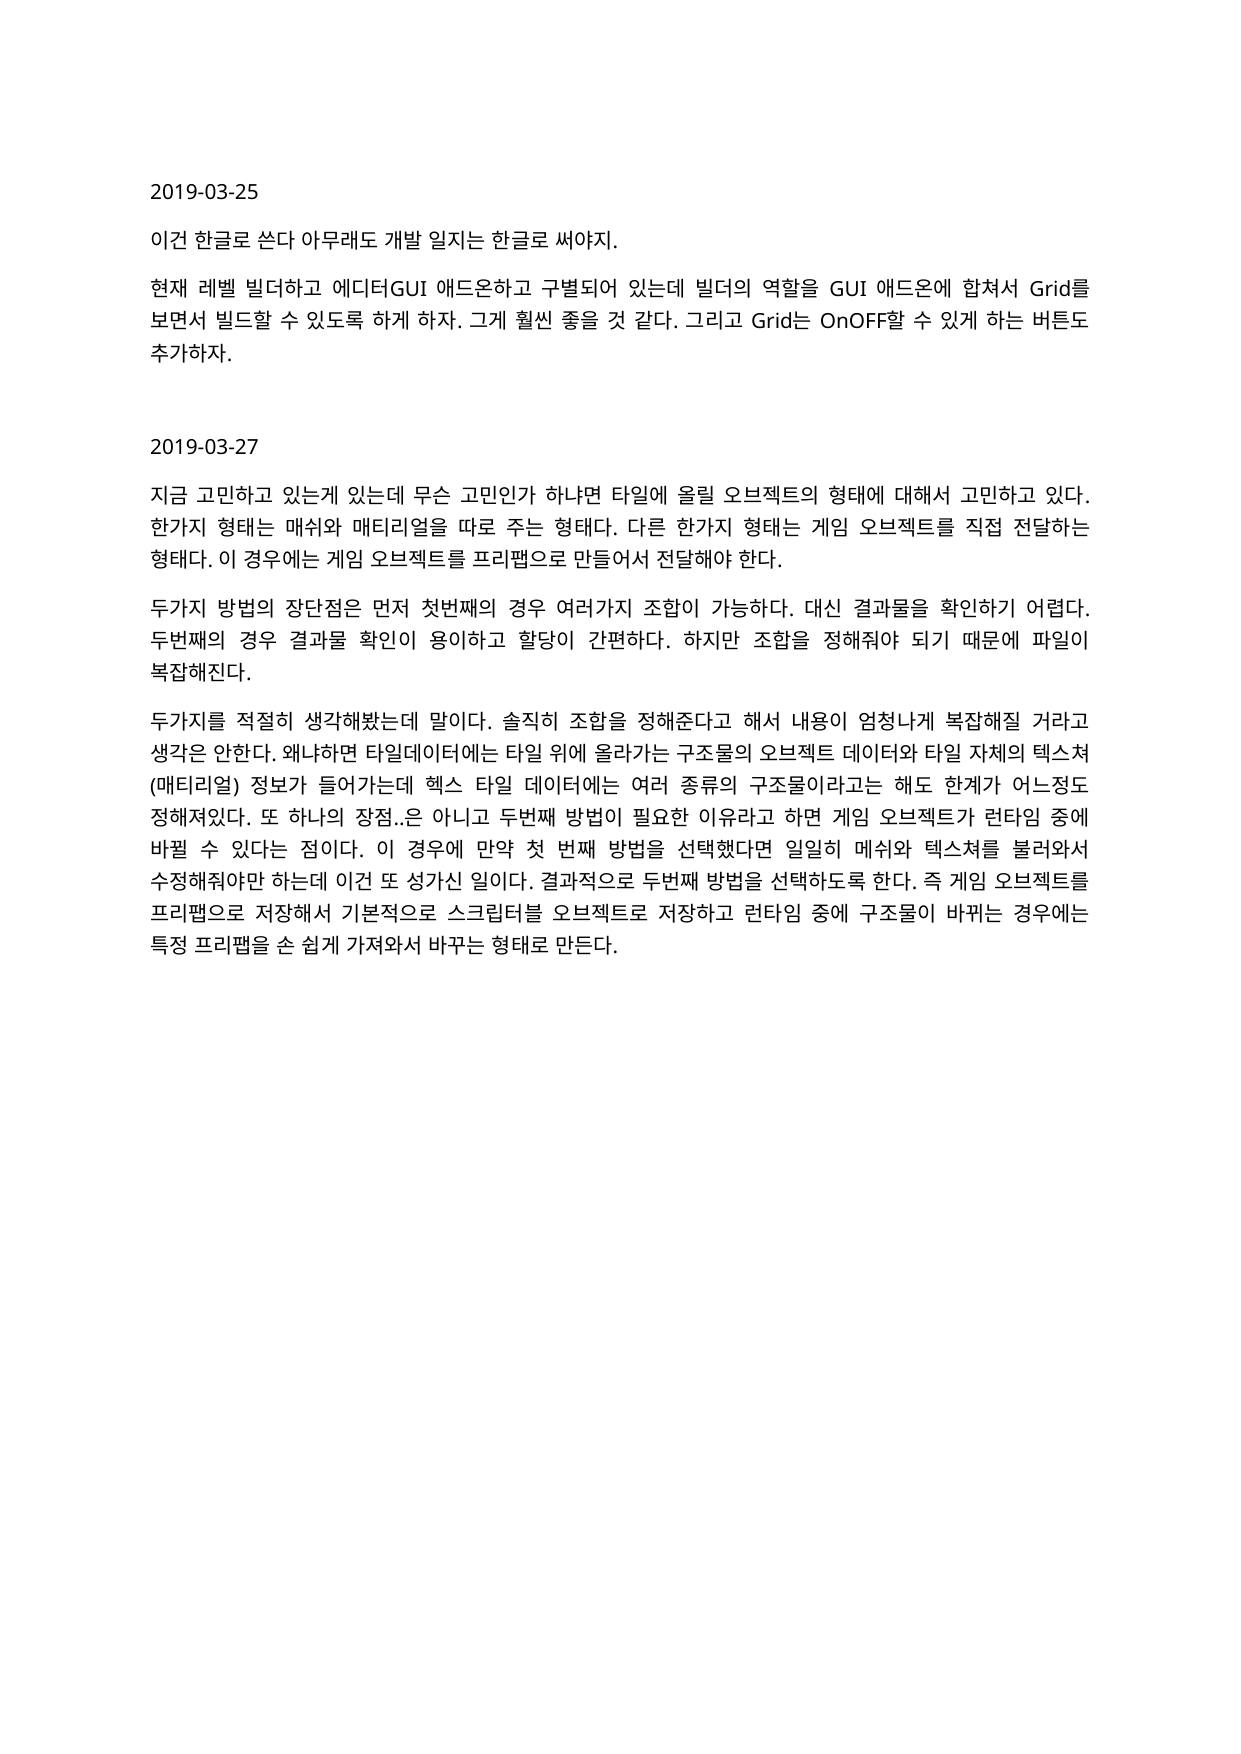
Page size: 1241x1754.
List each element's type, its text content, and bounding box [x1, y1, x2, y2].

text 2019-03-25 [150, 177, 1090, 206]
text 두가지 방법의 장단점은 먼저 첫번째의 경우 여러가지 조합이 가능하다. 대신 결과물을 확인하기 어렵다. 두번째의 경우 결과물 확인이 용이하고 할당이 간편하다. 하지만 조합을 정해줘야 되기 때문에 파일이 복잡해진다. [150, 592, 1090, 687]
text 현재 레벨 빌더하고 에디터GUI 애드온하고 구별되어 있는데 빌더의 역할을 GUI 애드온에 합쳐서 Grid를 보면서 빌드할 수 있도록 하게 하자. 그게 훨씬 좋을 것 같다. 그리고 Grid는 OnOFF할 수 있게 하는 버튼도 추가하자. [150, 273, 1090, 367]
text 두가지를 적절히 생각해봤는데 말이다. 솔직히 조합을 정해준다고 해서 내용이 엄청나게 복잡해질 거라고 생각은 안한다. 왜냐하면 타일데이터에는 타일 위에 올라가는 구조물의 오브젝트 데이터와 타일 자체의 텍스쳐(매티리얼) 정보가 들어가는데 헥스 타일 데이터에는 여러 종류의 구조물이라고는 해도 한계가 어느정도 정해져있다. 또 하나의 장점..은 아니고 두번째 방법이 필요한 이유라고 하면 게임 오브젝트가 런타임 중에 바뀔 수 있다는 점이다. 이 경우에 만약 첫 번째 방법을 선택했다면 일일히 메쉬와 텍스쳐를 불러와서 수정해줘야만 하는데 이건 또 성가신 일이다. 결과적으로 두번째 방법을 선택하도록 한다. 즉 게임 오브젝트를 프리팹으로 저장해서 기본적으로 스크립터블 오브젝트로 저장하고 런타임 중에 구조물이 바뀌는 경우에는 특정 프리팹을 손 쉽게 가져와서 바꾸는 형태로 만든다. [150, 705, 1090, 960]
text 지금 고민하고 있는게 있는데 무슨 고민인가 하냐면 타일에 올릴 오브젝트의 형태에 대해서 고민하고 있다. 한가지 형태는 매쉬와 매티리얼을 따로 주는 형태다. 다른 한가지 형태는 게임 오브젝트를 직접 전달하는 형태다. 이 경우에는 게임 오브젝트를 프리팹으로 만들어서 전달해야 한다. [150, 479, 1090, 574]
text 이건 한글로 쓴다 아무래도 개발 일지는 한글로 써야지. [150, 224, 1090, 254]
text 2019-03-27 [150, 432, 1090, 461]
